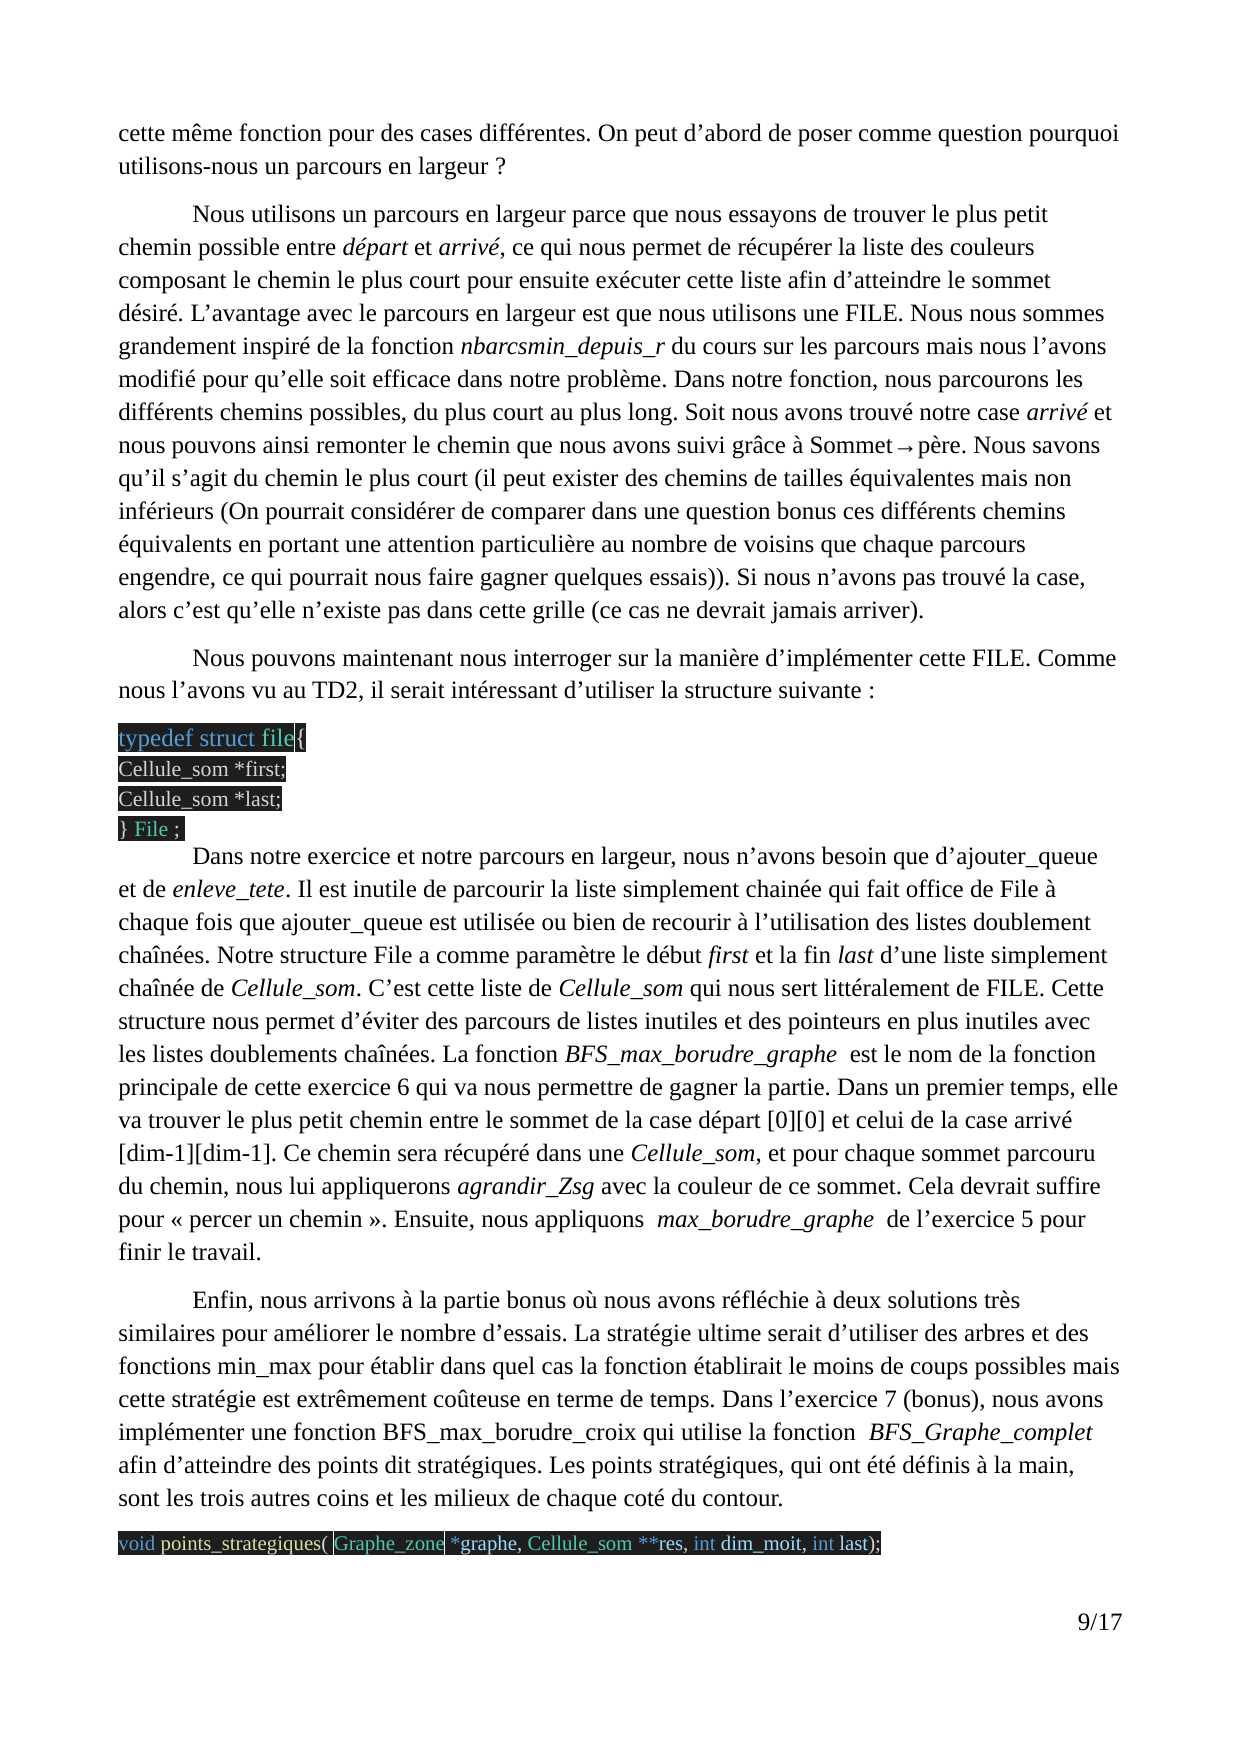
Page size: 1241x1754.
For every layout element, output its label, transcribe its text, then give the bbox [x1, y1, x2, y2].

text typedef struct file{ [118, 723, 1122, 752]
text Nous utilisons un parcours en largeur parce que nous essayons de trouver le plus petit chemin possible entre départ et arrivé, ce qui nous permet de récupérer la liste des couleurs composant le chemin le plus court pour ensuite exécuter cette liste afin d’atteindre le sommet désiré. L’avantage avec le parcours en largeur est que nous utilisons une FILE. Nous nous sommes grandement inspiré de la fonction nbarcsmin_depuis_r du cours sur les parcours mais nous l’avons modifié pour qu’elle soit efficace dans notre problème. Dans notre fonction, nous parcourons les différents chemins possibles, du plus court au plus long. Soit nous avons trouvé notre case arrivé et nous pouvons ainsi remonter le chemin que nous avons suivi grâce à Sommet→père. Nous savons qu’il s’agit du chemin le plus court (il peut exister des chemins de tailles équivalentes mais non inférieurs (On pourrait considérer de comparer dans une question bonus ces différents chemins équivalents en portant une attention particulière au nombre de voisins que chaque parcours engendre, ce qui pourrait nous faire gagner quelques essais)). Si nous n’avons pas trouvé la case, alors c’est qu’elle n’existe pas dans cette grille (ce cas ne devrait jamais arriver). [118, 199, 1122, 624]
text Nous pouvons maintenant nous interroger sur la manière d’implémenter cette FILE. Comme nous l’avons vu au TD2, il serait intéressant d’utiliser la structure suivante : [118, 643, 1122, 704]
text Dans notre exercice et notre parcours en largeur, nous n’avons besoin que d’ajouter_queue et de enleve_tete. Il est inutile de parcourir la liste simplement chainée qui fait office de File à chaque fois que ajouter_queue est utilisée ou bien de recourir à l’utilisation des listes doublement chaînées. Notre structure File a comme paramètre le début first et la fin last d’une liste simplement chaînée de Cellule_som. C’est cette liste de Cellule_som qui nous sert littéralement de FILE. Cette structure nous permet d’éviter des parcours de listes inutiles et des pointeurs en plus inutiles avec les listes doublements chaînées. La fonction BFS_max_borudre_graphe est le nom de la fonction principale de cette exercice 6 qui va nous permettre de gagner la partie. Dans un premier temps, elle va trouver le plus petit chemin entre le sommet de la case départ [0][0] et celui de la case arrivé [dim-1][dim-1]. Ce chemin sera récupéré dans une Cellule_som, et pour chaque sommet parcouru du chemin, nous lui appliquerons agrandir_Zsg avec la couleur de ce sommet. Cela devrait suffire pour « percer un chemin ». Ensuite, nous appliquons max_borudre_graphe de l’exercice 5 pour finir le travail. [118, 841, 1122, 1266]
text Cellule_som *first; [118, 752, 1122, 782]
text Cellule_som *last; [118, 782, 1122, 811]
text cette même fonction pour des cases différentes. On peut d’abord de poser comme question pourquoi utilisons-nous un parcours en largeur ? [118, 118, 1122, 180]
text void points_strategiques( Graphe_zone *graphe, Cellule_som **res, int dim_moit, int last); [118, 1531, 1122, 1555]
text Enfin, nous arrivons à la partie bonus où nous avons réfléchie à deux solutions très similaires pour améliorer le nombre d’essais. La stratégie ultime serait d’utiliser des arbres et des fonctions min_max pour établir dans quel cas la fonction établirait le moins de coups possibles mais cette stratégie est extrêmement coûteuse en terme de temps. Dans l’exercice 7 (bonus), nous avons implémenter une fonction BFS_max_borudre_croix qui utilise la fonction BFS_Graphe_complet afin d’atteindre des points dit stratégiques. Les points stratégiques, qui ont été définis à la main, sont les trois autres coins et les milieux de chaque coté du contour. [118, 1285, 1122, 1512]
text } File ; [118, 811, 1122, 841]
